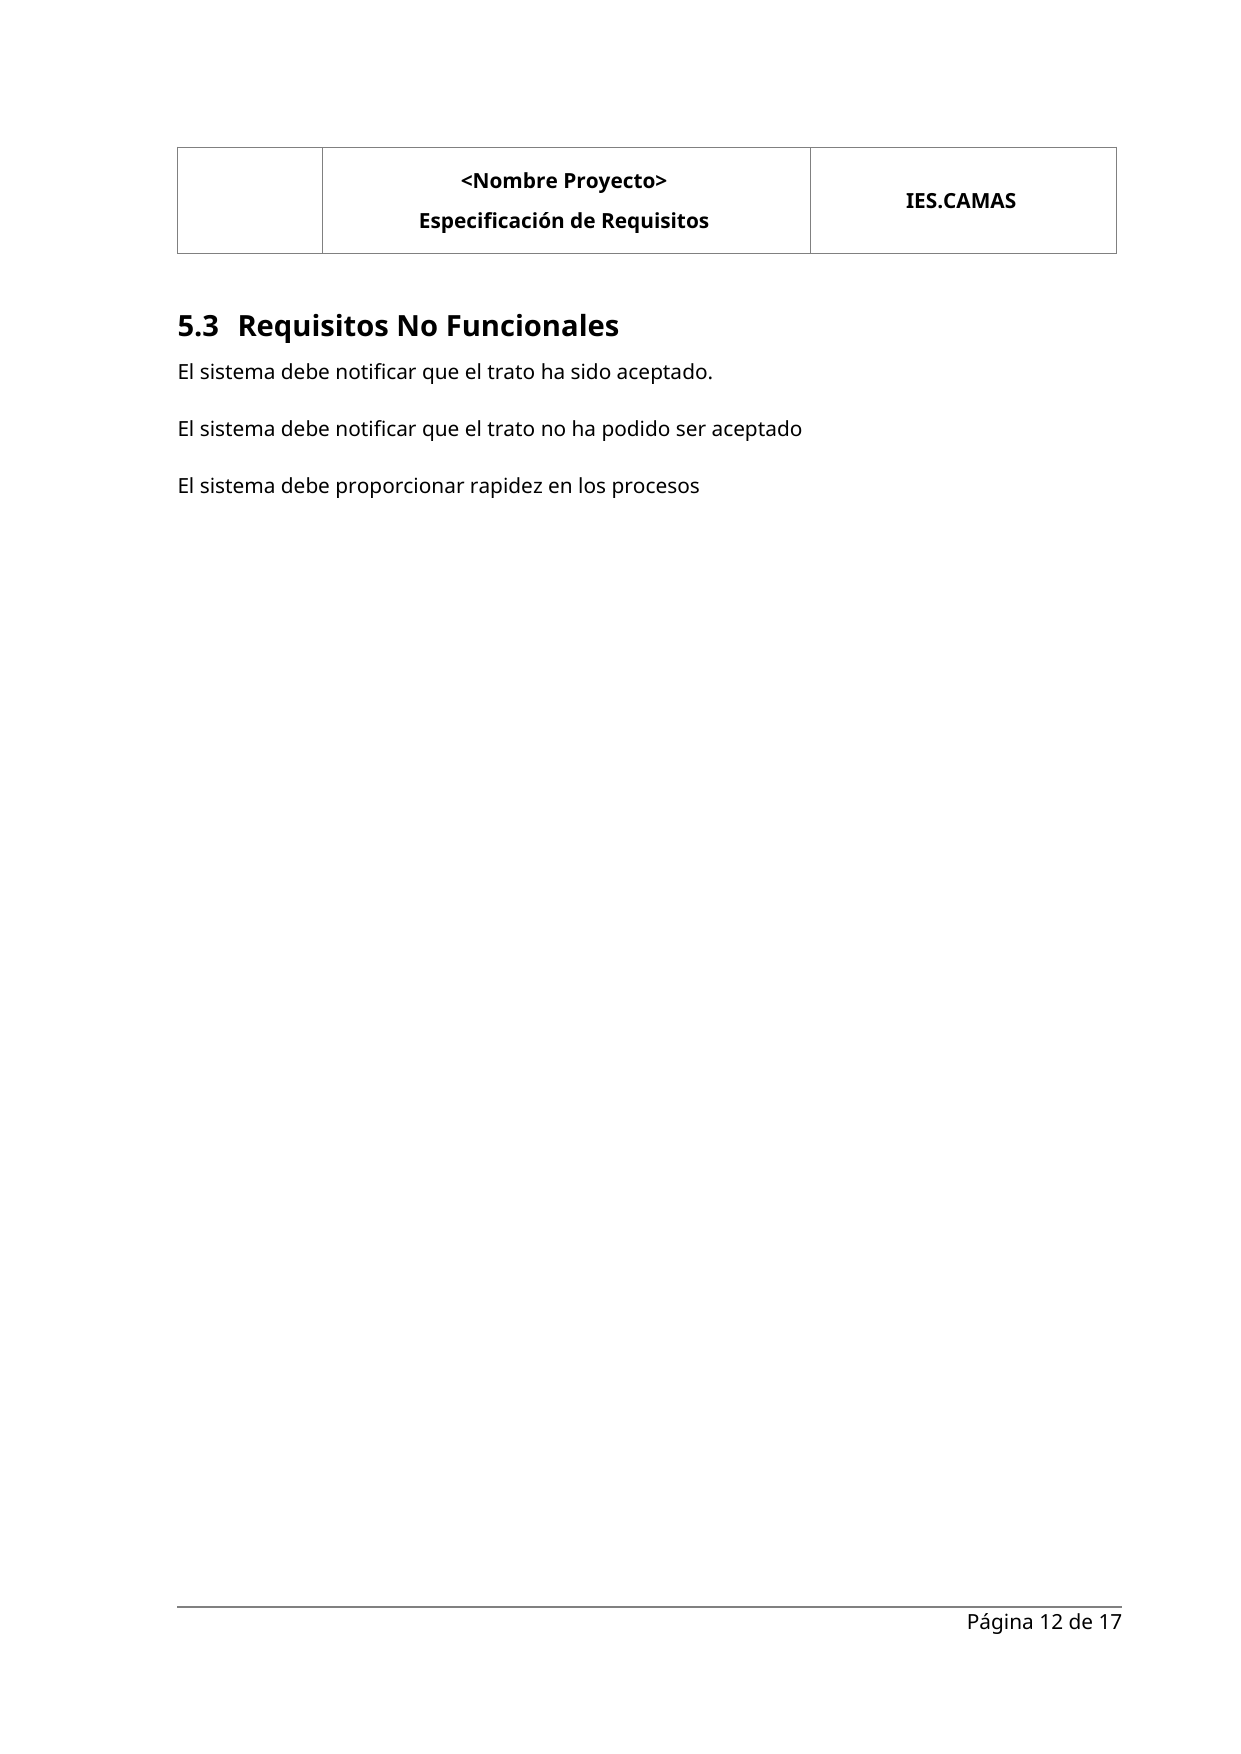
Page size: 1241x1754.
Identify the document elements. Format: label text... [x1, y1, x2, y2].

subtitle Requisitos No Funcionales [177, 305, 1122, 345]
text El sistema debe notificar que el trato no ha podido ser aceptado [177, 414, 1122, 443]
text El sistema debe proporcionar rapidez en los procesos [177, 471, 1122, 499]
text El sistema debe notificar que el trato ha sido aceptado. [177, 357, 1122, 386]
